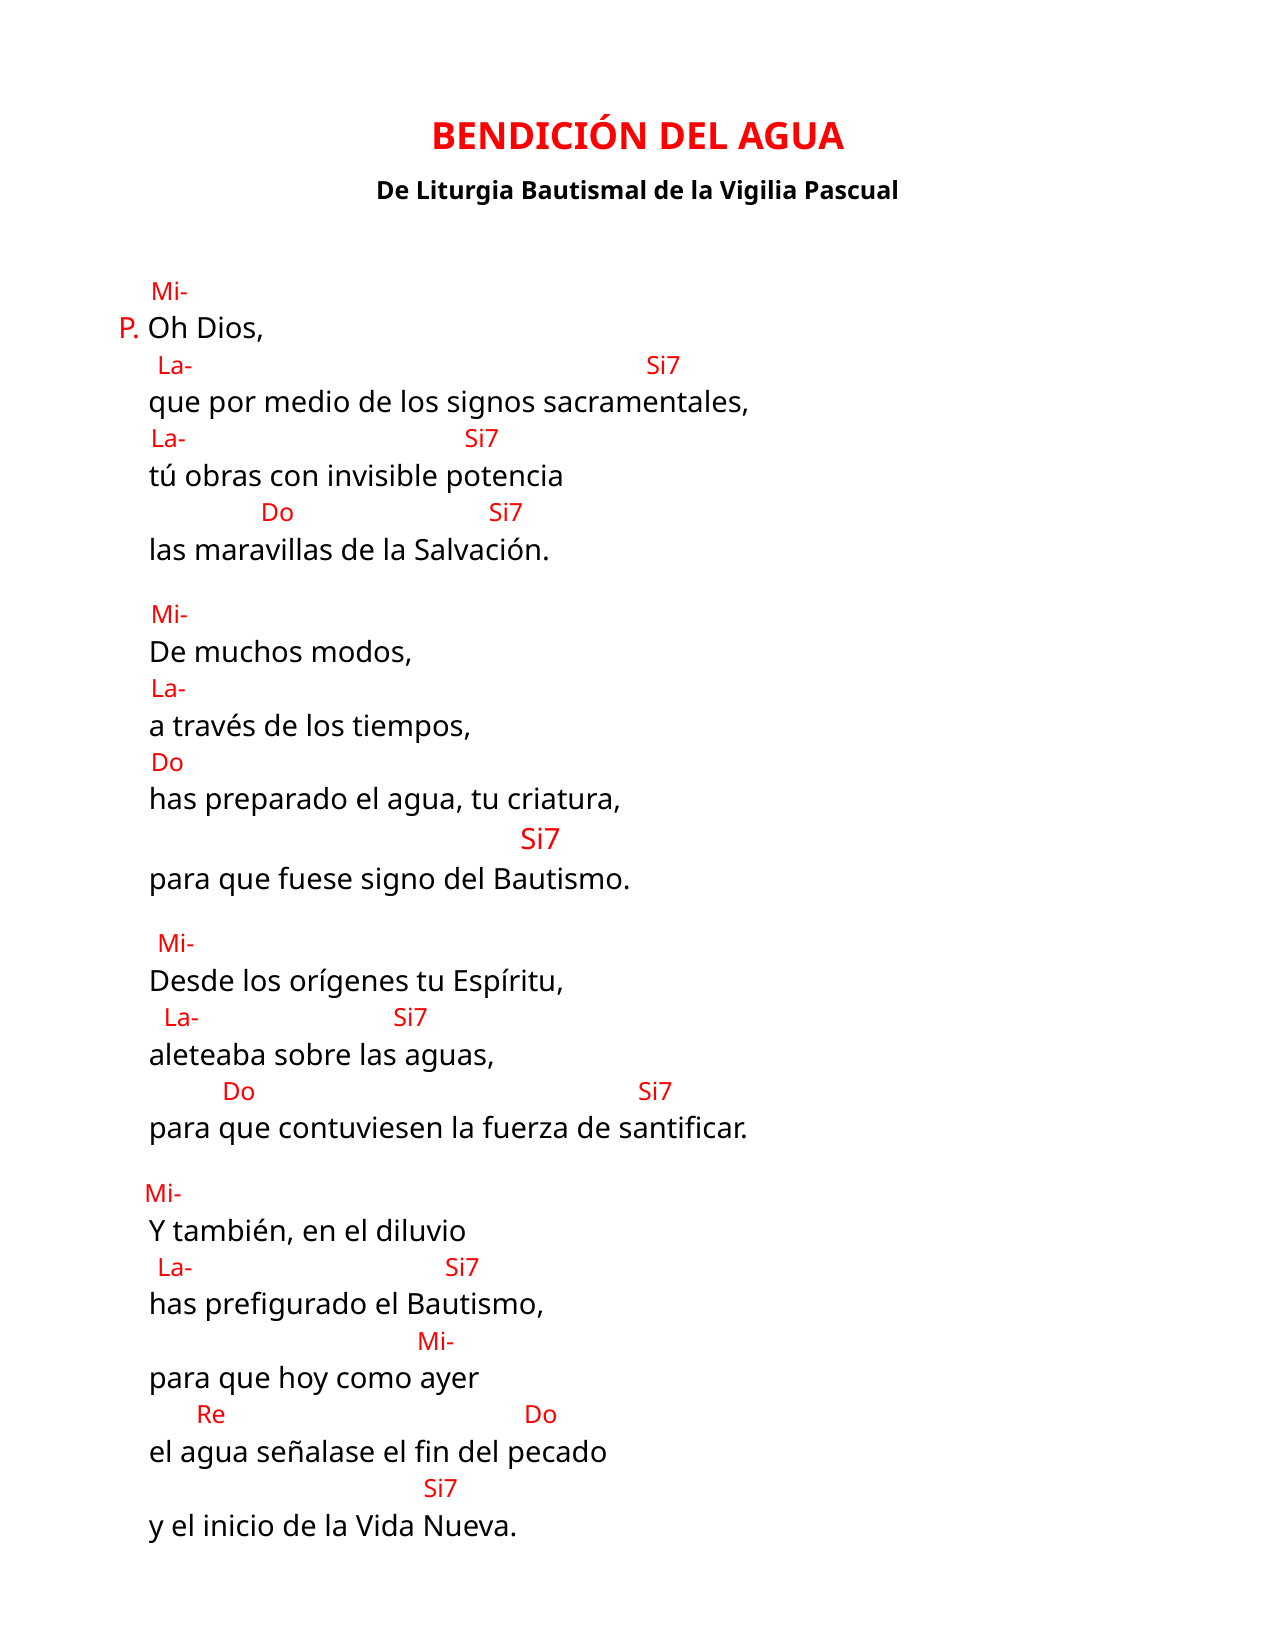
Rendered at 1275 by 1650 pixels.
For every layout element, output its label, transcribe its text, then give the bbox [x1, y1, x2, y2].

text y el inicio de la Vida Nueva. [118, 1505, 1157, 1544]
text Si7 [118, 818, 1157, 858]
text P. Oh Dios, [118, 308, 1157, 347]
subtitle BENDICIÓN DEL AGUA [118, 109, 1157, 160]
text Mi- [118, 926, 1157, 960]
text a través de los tiempos, [118, 705, 1157, 744]
text Desde los orígenes tu Espíritu, [118, 960, 1157, 1000]
text Mi- [118, 597, 1157, 631]
text Mi- [118, 273, 1157, 308]
text La- [118, 671, 1157, 705]
text La- Si7 [118, 347, 1157, 381]
text para que contuviesen la fuerza de santificar. [118, 1108, 1157, 1147]
text tú obras con invisible potencia [118, 455, 1157, 495]
text La- Si7 [118, 421, 1157, 455]
text has preparado el agua, tu criatura, [118, 778, 1157, 818]
text aleteaba sobre las aguas, [118, 1034, 1157, 1073]
text Mi- [118, 1176, 1157, 1210]
text Re Do [118, 1397, 1157, 1431]
text has prefigurado el Bautismo, [118, 1283, 1157, 1323]
text para que fuese signo del Bautismo. [118, 858, 1157, 898]
text La- Si7 [118, 1000, 1157, 1034]
text La- Si7 [118, 1249, 1157, 1283]
text De Liturgia Bautismal de la Vigilia Pascual [118, 173, 1157, 207]
text Do Si7 [118, 1073, 1157, 1108]
text el agua señalase el fin del pecado [118, 1431, 1157, 1471]
text Y también, en el diluvio [118, 1210, 1157, 1249]
text Do [118, 744, 1157, 778]
text para que hoy como ayer [118, 1357, 1157, 1397]
text Do Si7 [118, 495, 1157, 529]
text De muchos modos, [118, 631, 1157, 671]
text que por medio de los signos sacramentales, [118, 381, 1157, 421]
text las maravillas de la Salvación. [118, 529, 1157, 568]
text Mi- [118, 1323, 1157, 1357]
text Si7 [118, 1471, 1157, 1505]
